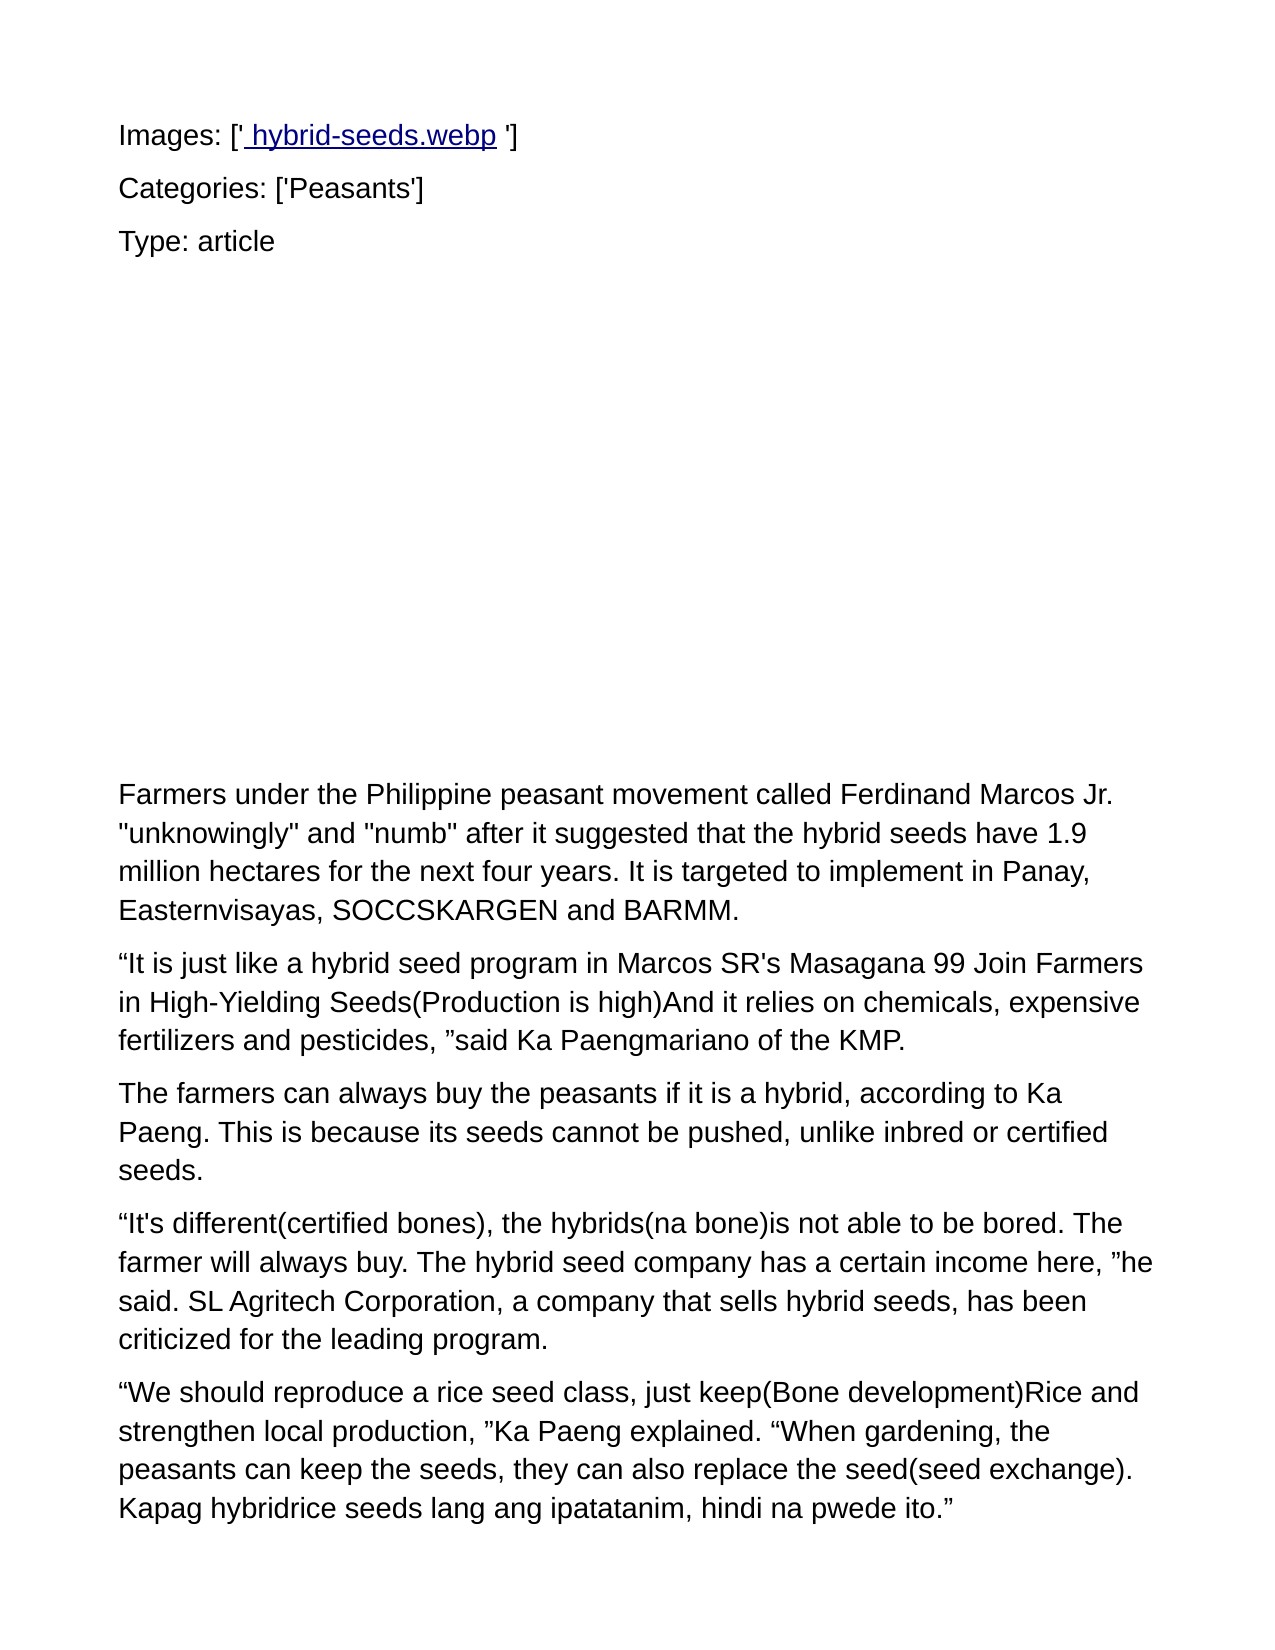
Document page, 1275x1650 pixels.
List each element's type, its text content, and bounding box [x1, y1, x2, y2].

text “It's different(certified bones), the hybrids(na bone)is not able to be bored. The farmer will always buy. The hybrid seed company has a certain income here, ”he said. SL Agritech Corporation, a company that sells hybrid seeds, has been criticized for the leading program. [118, 1206, 1157, 1356]
text The farmers can always buy the peasants if it is a hybrid, according to Ka Paeng. This is because its seeds cannot be pushed, unlike inbred or certified seeds. [118, 1076, 1157, 1187]
text “We should reproduce a rice seed class, just keep(Bone development)Rice and strengthen local production, ”Ka Paeng explained. “When gardening, the peasants can keep the seeds, they can also replace the seed(seed exchange). Kapag hybridrice seeds lang ang ipatatanim, hindi na pwede ito.” [118, 1375, 1157, 1524]
text “It is just like a hybrid seed program in Marcos SR's Masagana 99 Join Farmers in High-Yielding Seeds(Production is high)And it relies on chemicals, expensive fertilizers and pesticides, ”said Ka Paengmariano of the KMP. [118, 946, 1157, 1057]
text Farmers under the Philippine peasant movement called Ferdinand Marcos Jr. "unknowingly" and "numb" after it suggested that the hybrid seeds have 1.9 million hectares for the next four years. It is targeted to implement in Panay, Easternvisayas, SOCCSKARGEN and BARMM. [118, 277, 1157, 926]
text Images: [' hybrid-seeds.webp '] [118, 118, 1157, 152]
text Type: article [118, 224, 1157, 258]
text Categories: ['Peasants'] [118, 171, 1157, 205]
